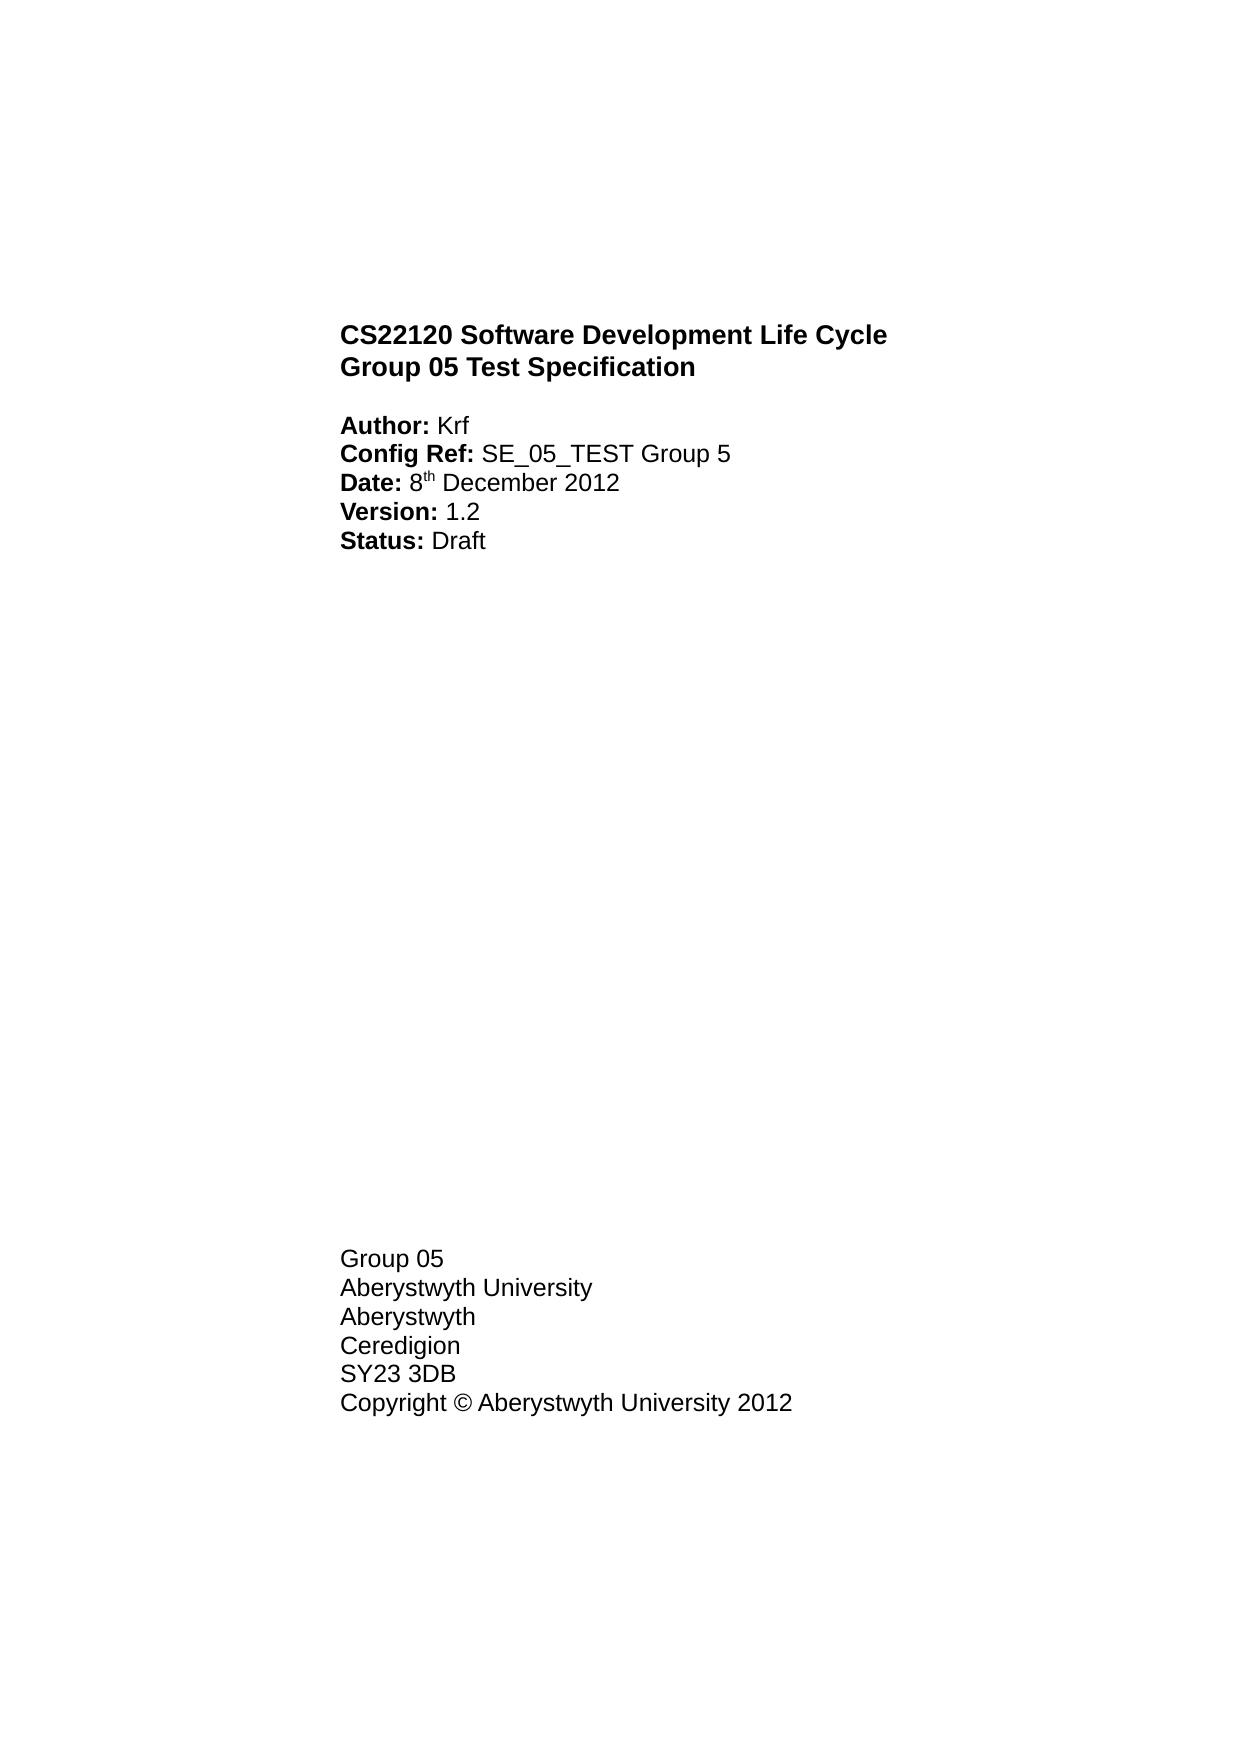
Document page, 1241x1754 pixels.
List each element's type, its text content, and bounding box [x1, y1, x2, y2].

text CS22120 Software Development Life Cycle [340, 319, 1122, 351]
text SY23 3DB [340, 1359, 1122, 1388]
text Copyright © Aberystwyth University 2012 [340, 1388, 1122, 1417]
text Aberystwyth [340, 1302, 1122, 1331]
text Status: Draft [340, 526, 1122, 554]
text Config Ref: SE_05_TEST Group 5 [340, 439, 1122, 468]
text Version: 1.2 [340, 497, 1122, 526]
text Group 05 [340, 1244, 1122, 1273]
text Ceredigion [340, 1331, 1122, 1359]
text Group 05 Test Specification [340, 351, 1122, 382]
text Date: 8th December 2012 [340, 468, 1122, 497]
text Aberystwyth University [340, 1273, 1122, 1302]
text Author: Krf [340, 411, 1122, 439]
